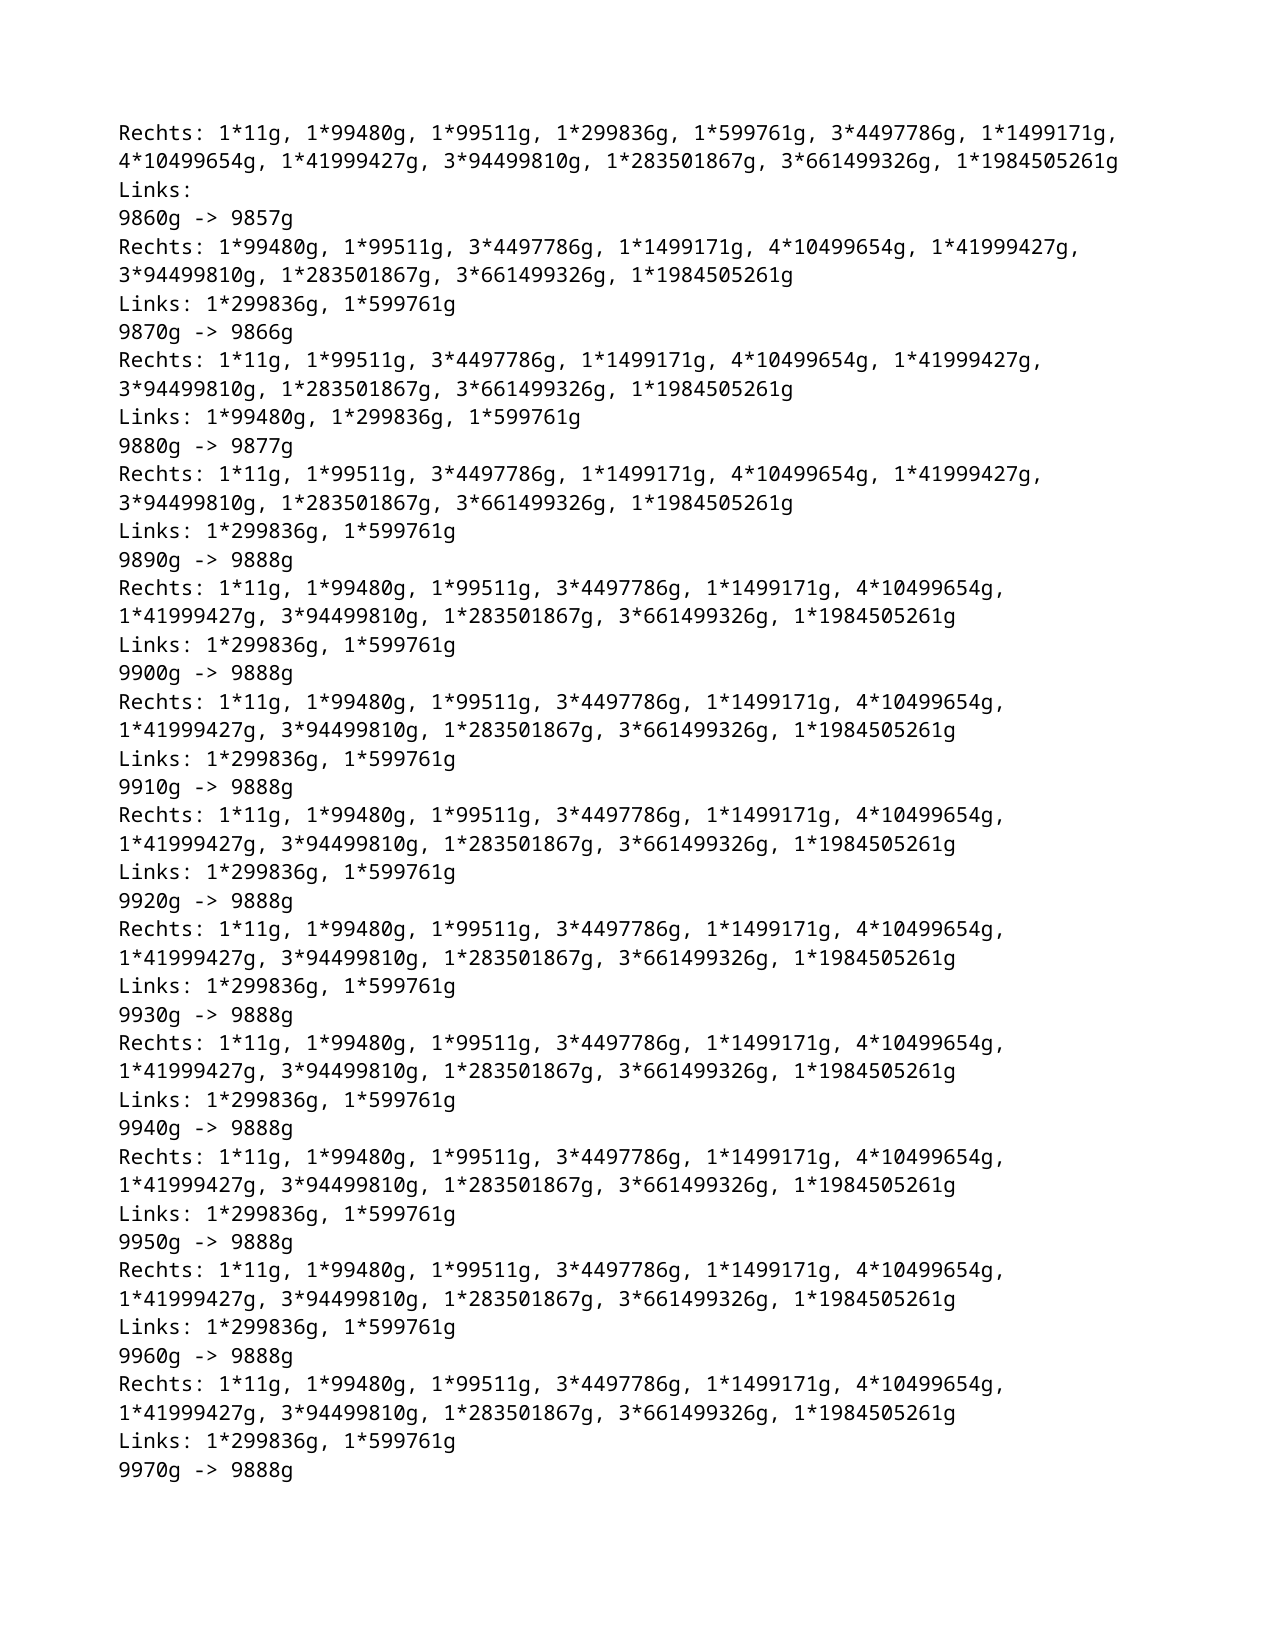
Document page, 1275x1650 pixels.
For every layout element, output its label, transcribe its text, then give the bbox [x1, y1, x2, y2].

text 9910g -> 9888g [118, 772, 1157, 801]
text 9890g -> 9888g [118, 545, 1157, 573]
text 9940g -> 9888g [118, 1113, 1157, 1142]
text 9950g -> 9888g [118, 1227, 1157, 1256]
text Links: 1*299836g, 1*599761g [118, 857, 1157, 886]
text Links: 1*299836g, 1*599761g [118, 744, 1157, 772]
text Rechts: 1*11g, 1*99480g, 1*99511g, 3*4497786g, 1*1499171g, 4*10499654g, 1*41999427g, 3*94499810g, 1*283501867g, 3*661499326g, 1*1984505261g [118, 1256, 1157, 1312]
text Links: 1*299836g, 1*599761g [118, 516, 1157, 545]
text 9880g -> 9877g [118, 431, 1157, 459]
text Rechts: 1*11g, 1*99480g, 1*99511g, 3*4497786g, 1*1499171g, 4*10499654g, 1*41999427g, 3*94499810g, 1*283501867g, 3*661499326g, 1*1984505261g [118, 1028, 1157, 1085]
text Rechts: 1*11g, 1*99480g, 1*99511g, 3*4497786g, 1*1499171g, 4*10499654g, 1*41999427g, 3*94499810g, 1*283501867g, 3*661499326g, 1*1984505261g [118, 801, 1157, 857]
text Links: [118, 175, 1157, 203]
text Rechts: 1*11g, 1*99511g, 3*4497786g, 1*1499171g, 4*10499654g, 1*41999427g, 3*94499810g, 1*283501867g, 3*661499326g, 1*1984505261g [118, 346, 1157, 402]
text Links: 1*299836g, 1*599761g [118, 630, 1157, 658]
text Links: 1*99480g, 1*299836g, 1*599761g [118, 402, 1157, 431]
text Rechts: 1*11g, 1*99480g, 1*99511g, 3*4497786g, 1*1499171g, 4*10499654g, 1*41999427g, 3*94499810g, 1*283501867g, 3*661499326g, 1*1984505261g [118, 914, 1157, 971]
text Rechts: 1*11g, 1*99480g, 1*99511g, 3*4497786g, 1*1499171g, 4*10499654g, 1*41999427g, 3*94499810g, 1*283501867g, 3*661499326g, 1*1984505261g [118, 1142, 1157, 1199]
text Links: 1*299836g, 1*599761g [118, 1426, 1157, 1455]
text Rechts: 1*11g, 1*99480g, 1*99511g, 1*299836g, 1*599761g, 3*4497786g, 1*1499171g, 4*10499654g, 1*41999427g, 3*94499810g, 1*283501867g, 3*661499326g, 1*1984505261g [118, 118, 1157, 175]
text Links: 1*299836g, 1*599761g [118, 1199, 1157, 1227]
text Rechts: 1*99480g, 1*99511g, 3*4497786g, 1*1499171g, 4*10499654g, 1*41999427g, 3*94499810g, 1*283501867g, 3*661499326g, 1*1984505261g [118, 232, 1157, 289]
text 9960g -> 9888g [118, 1341, 1157, 1369]
text 9870g -> 9866g [118, 317, 1157, 346]
text Rechts: 1*11g, 1*99480g, 1*99511g, 3*4497786g, 1*1499171g, 4*10499654g, 1*41999427g, 3*94499810g, 1*283501867g, 3*661499326g, 1*1984505261g [118, 573, 1157, 630]
text 9860g -> 9857g [118, 203, 1157, 232]
text 9970g -> 9888g [118, 1455, 1157, 1483]
text 9930g -> 9888g [118, 1000, 1157, 1028]
text Links: 1*299836g, 1*599761g [118, 1085, 1157, 1113]
text Rechts: 1*11g, 1*99511g, 3*4497786g, 1*1499171g, 4*10499654g, 1*41999427g, 3*94499810g, 1*283501867g, 3*661499326g, 1*1984505261g [118, 459, 1157, 516]
text 9920g -> 9888g [118, 886, 1157, 914]
text Links: 1*299836g, 1*599761g [118, 1312, 1157, 1341]
text Links: 1*299836g, 1*599761g [118, 971, 1157, 1000]
text Links: 1*299836g, 1*599761g [118, 289, 1157, 317]
text Rechts: 1*11g, 1*99480g, 1*99511g, 3*4497786g, 1*1499171g, 4*10499654g, 1*41999427g, 3*94499810g, 1*283501867g, 3*661499326g, 1*1984505261g [118, 687, 1157, 744]
text Rechts: 1*11g, 1*99480g, 1*99511g, 3*4497786g, 1*1499171g, 4*10499654g, 1*41999427g, 3*94499810g, 1*283501867g, 3*661499326g, 1*1984505261g [118, 1369, 1157, 1426]
text 9900g -> 9888g [118, 658, 1157, 687]
